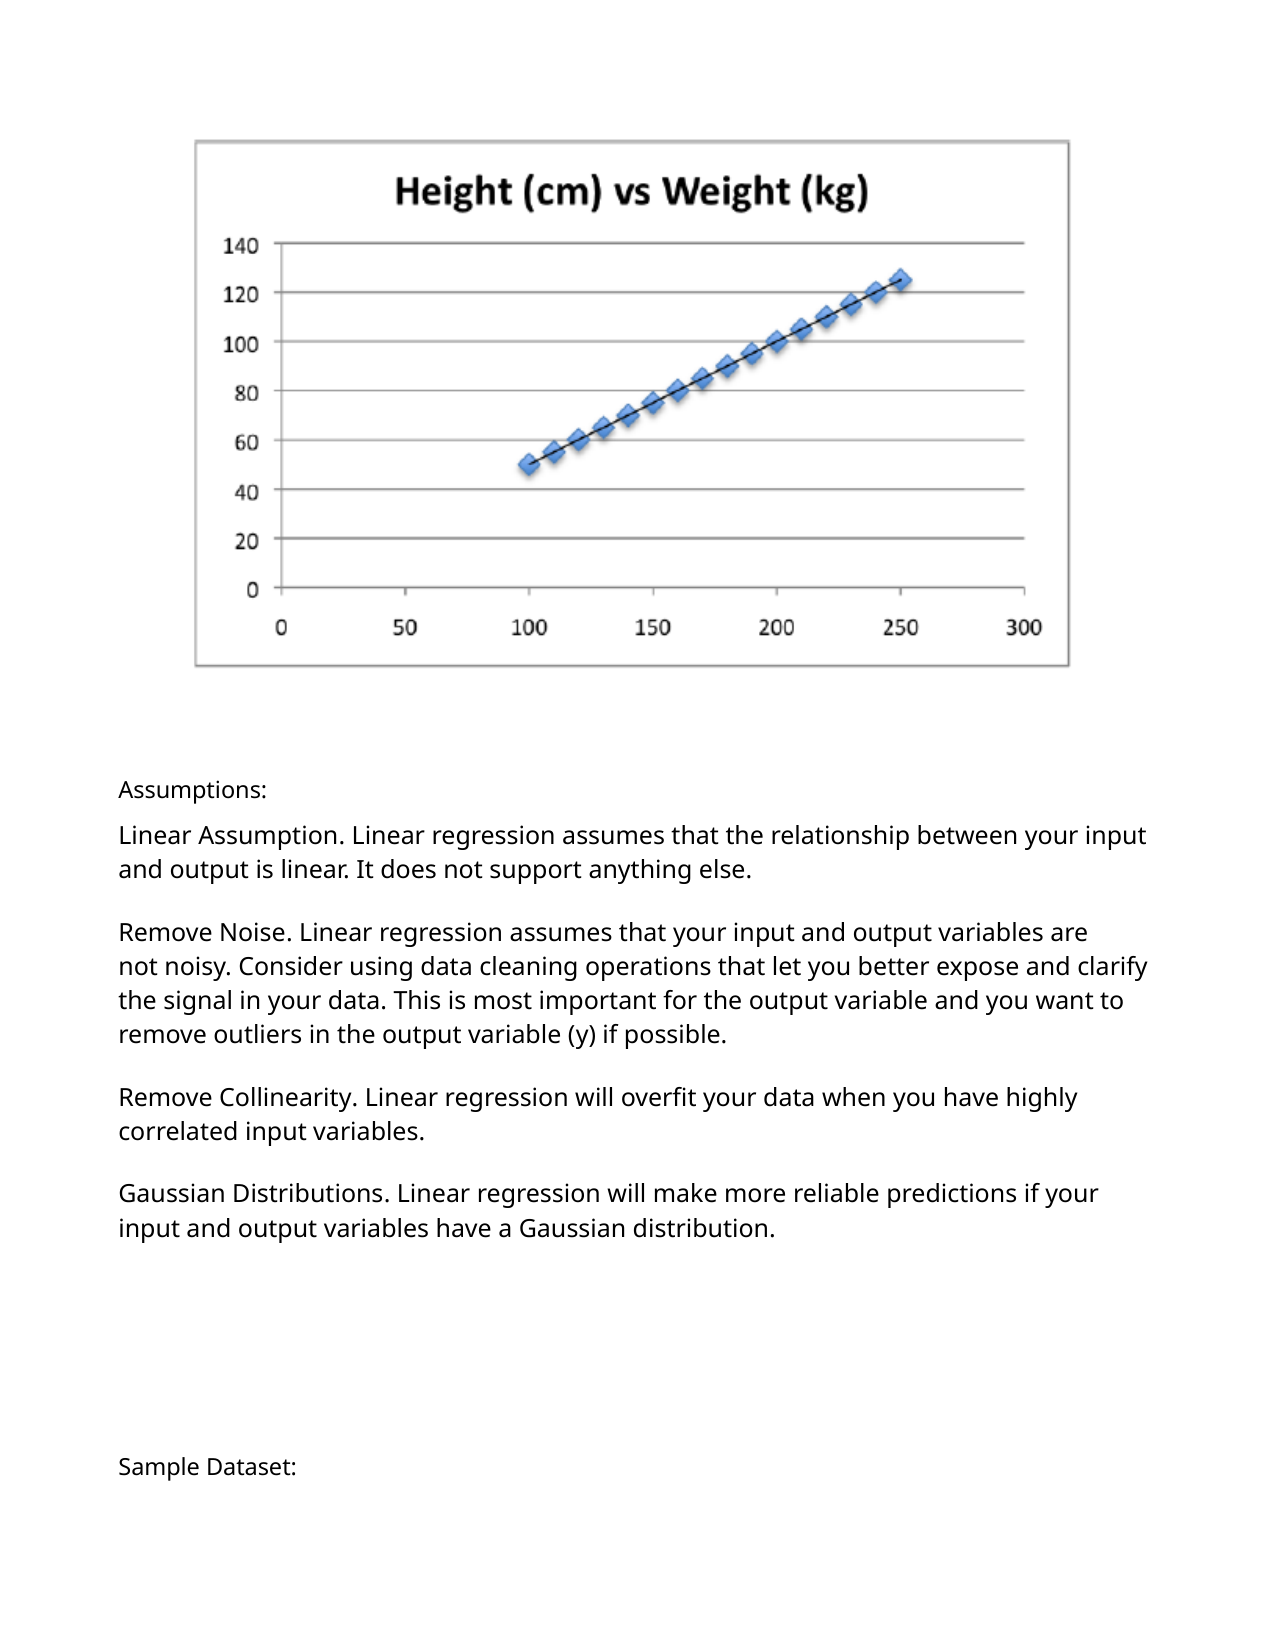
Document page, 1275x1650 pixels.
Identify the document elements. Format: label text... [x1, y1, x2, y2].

text Assumptions: [118, 773, 1157, 805]
picture [146, 118, 1129, 698]
text and output is linear. It does not support anything else. [118, 851, 1157, 886]
text Linear Assumption. Linear regression assumes that the relationship between your input [118, 817, 1157, 851]
text Sample Dataset: [118, 1451, 1157, 1482]
text Gaussian Distributions. Linear regression will make more reliable predictions if your [118, 1176, 1157, 1210]
text remove outliers in the output variable (y) if possible. [118, 1016, 1157, 1051]
text Remove Collinearity. Linear regression will overfit your data when you have highly [118, 1079, 1157, 1113]
text Remove Noise. Linear regression assumes that your input and output variables are [118, 914, 1157, 948]
text not noisy. Consider using data cleaning operations that let you better expose and clarify [118, 948, 1157, 982]
text input and output variables have a Gaussian distribution. [118, 1210, 1157, 1244]
text the signal in your data. This is most important for the output variable and you want to [118, 982, 1157, 1016]
text correlated input variables. [118, 1113, 1157, 1147]
